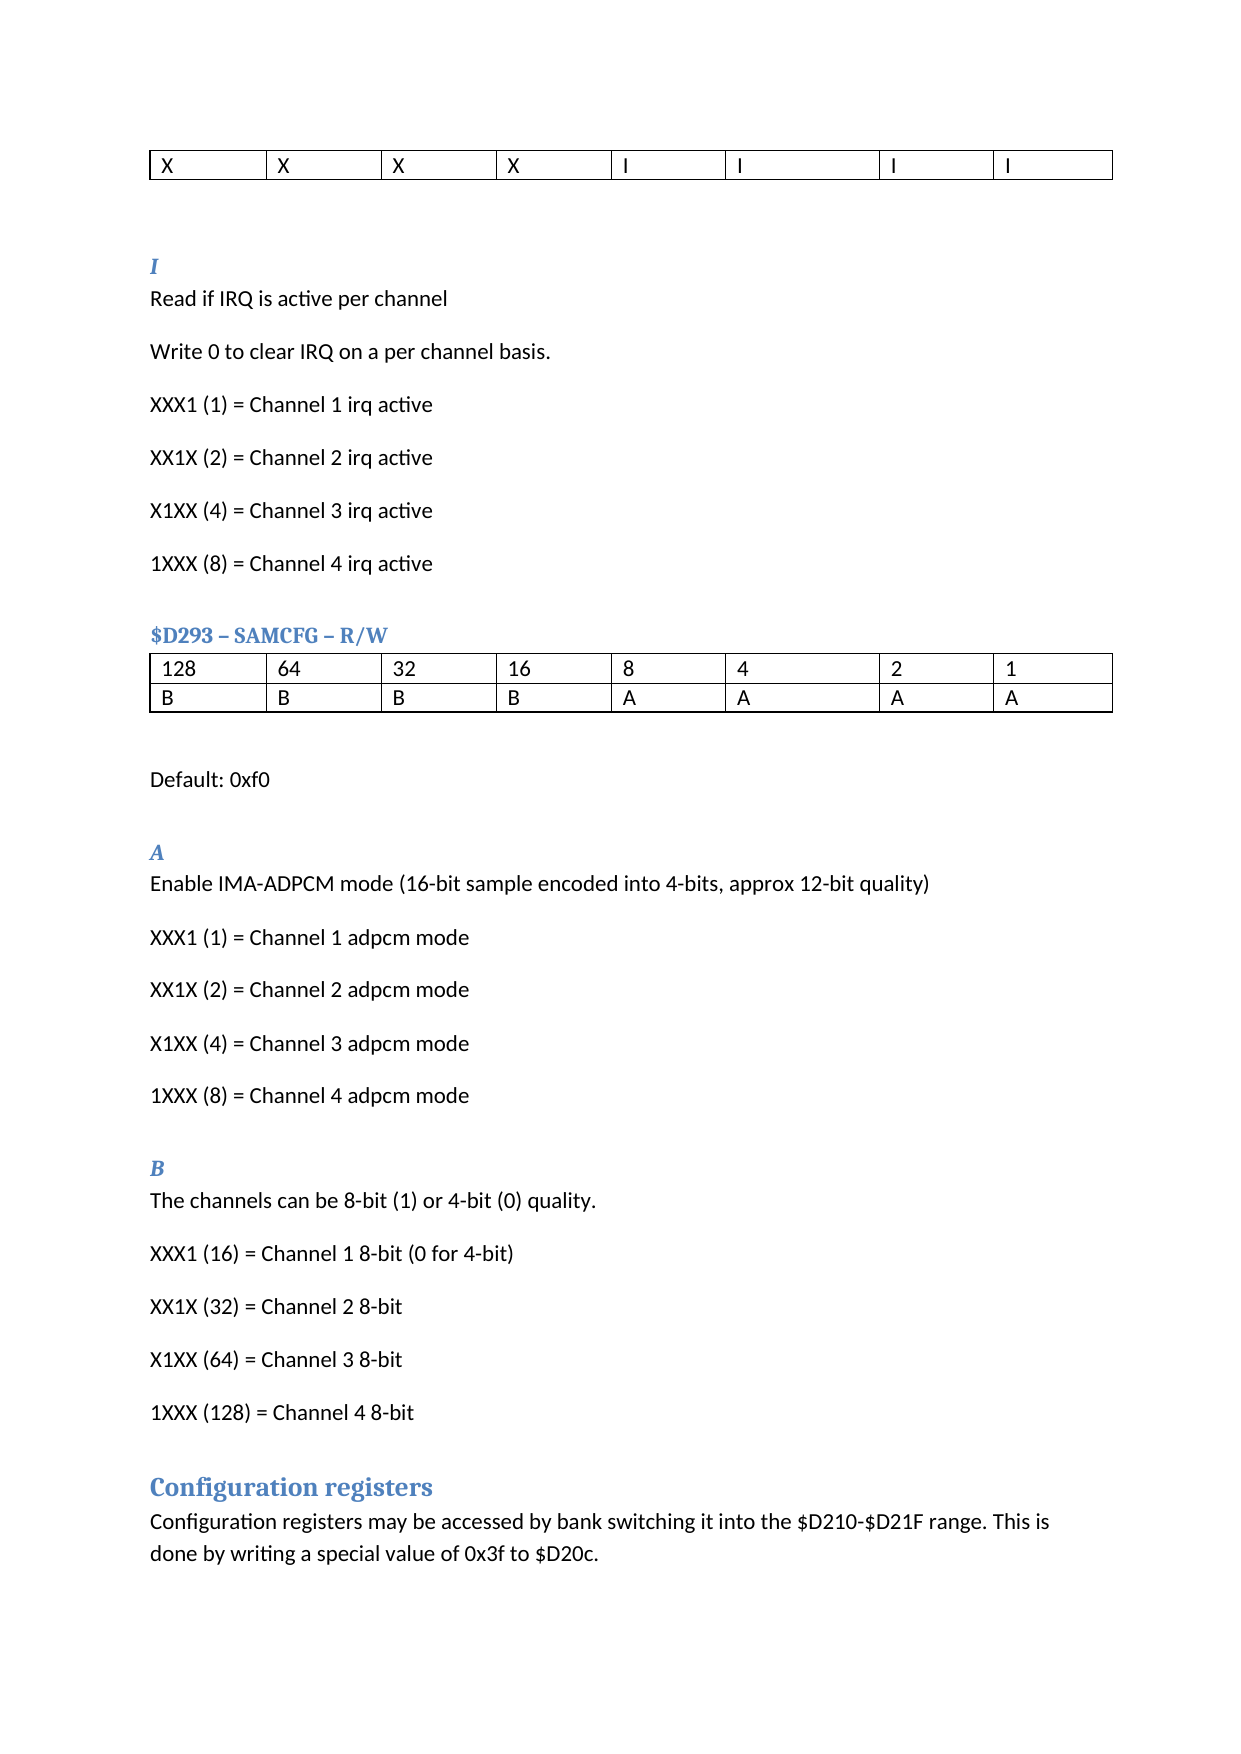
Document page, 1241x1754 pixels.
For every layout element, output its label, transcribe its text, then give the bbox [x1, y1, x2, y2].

text XX1X (32) = Channel 2 8-bit [150, 1292, 1090, 1320]
table_header 8 [612, 654, 725, 682]
table_header 32 [382, 654, 496, 682]
table_header 1 [994, 654, 1112, 682]
table_cell A [994, 684, 1112, 711]
table_header 128 [151, 654, 266, 682]
text Enable IMA-ADPCM mode (16-bit sample encoded into 4-bits, approx 12-bit quality) [150, 869, 1090, 898]
table_cell B [382, 684, 496, 711]
table_cell X [151, 151, 266, 179]
text X1XX (64) = Channel 3 8-bit [150, 1345, 1090, 1373]
subtitle $D293 – SAMCFG – R/W [150, 623, 1090, 649]
table_cell X [497, 151, 611, 179]
text Read if IRQ is active per channel [150, 284, 1090, 312]
subtitle Configuration registers [150, 1472, 1090, 1503]
text XX1X (2) = Channel 2 adpcm mode [150, 976, 1090, 1004]
table_cell X [267, 151, 381, 179]
text Default: 0xf0 [150, 766, 1090, 793]
subtitle I [150, 254, 1090, 280]
text XXX1 (1) = Channel 1 adpcm mode [150, 923, 1090, 951]
table_cell A [880, 684, 993, 711]
table_cell I [994, 151, 1112, 179]
text 1XXX (128) = Channel 4 8-bit [150, 1398, 1090, 1426]
table_cell X [382, 151, 496, 179]
text Configuration registers may be accessed by bank switching it into the $D210-$D21F range. This is done by writing a special value of 0x3f to $D20c. [150, 1507, 1090, 1568]
text Write 0 to clear IRQ on a per channel basis. [150, 337, 1090, 365]
text XXX1 (16) = Channel 1 8-bit (0 for 4-bit) [150, 1239, 1090, 1267]
text The channels can be 8-bit (1) or 4-bit (0) quality. [150, 1186, 1090, 1214]
table_cell A [726, 684, 879, 711]
table_cell B [267, 684, 381, 711]
text X1XX (4) = Channel 3 adpcm mode [150, 1029, 1090, 1057]
table_cell I [880, 151, 993, 179]
text 1XXX (8) = Channel 4 irq active [150, 549, 1090, 577]
table_header 2 [880, 654, 993, 682]
table_header 4 [726, 654, 879, 682]
table_cell I [612, 151, 725, 179]
table_cell B [497, 684, 611, 711]
subtitle B [150, 1156, 1090, 1182]
subtitle A [150, 839, 1090, 866]
table_header 64 [267, 654, 381, 682]
text XX1X (2) = Channel 2 irq active [150, 443, 1090, 471]
table_header 16 [497, 654, 611, 682]
table_cell B [151, 684, 266, 711]
text XXX1 (1) = Channel 1 irq active [150, 390, 1090, 418]
table_cell I [726, 151, 879, 179]
table_cell A [612, 684, 725, 711]
text X1XX (4) = Channel 3 irq active [150, 496, 1090, 524]
text 1XXX (8) = Channel 4 adpcm mode [150, 1082, 1090, 1110]
